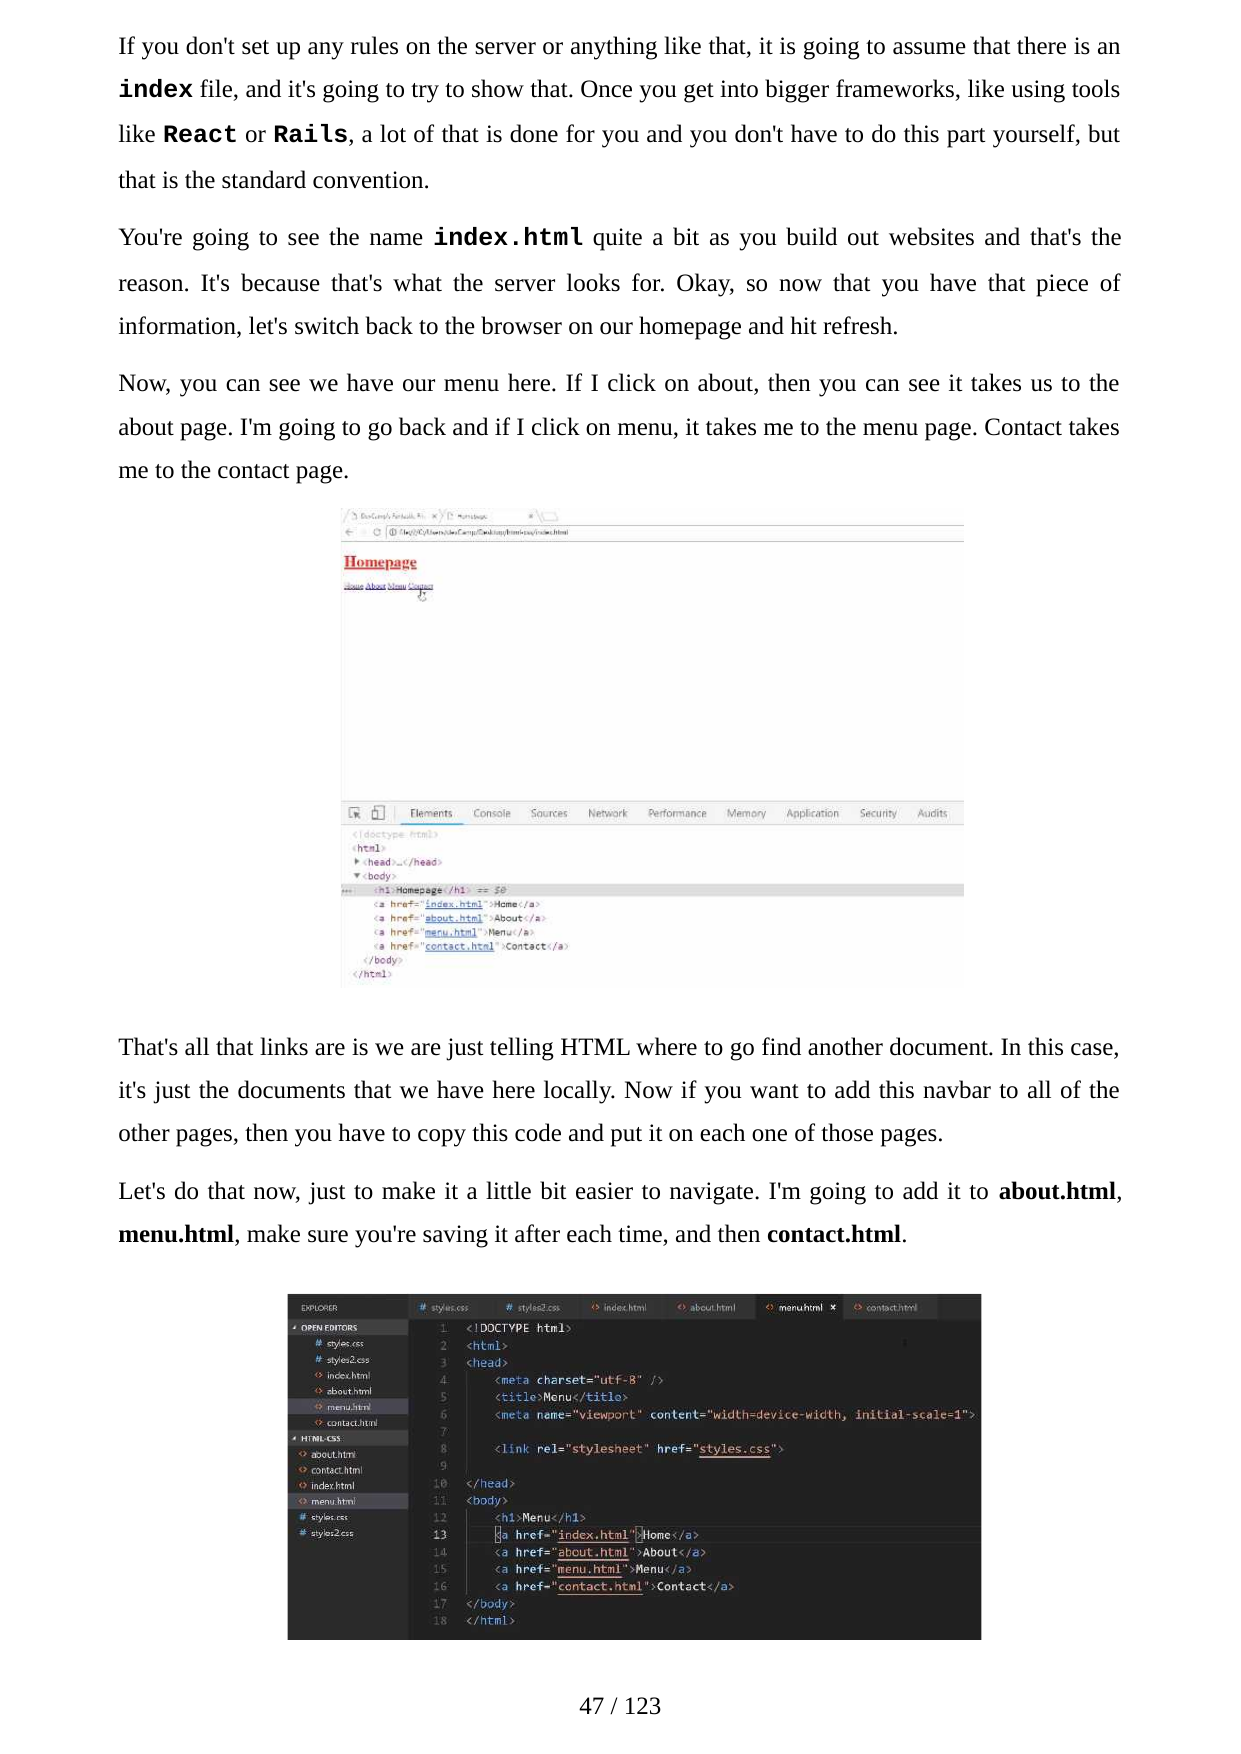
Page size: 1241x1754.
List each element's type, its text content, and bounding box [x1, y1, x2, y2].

picture [287, 1293, 982, 1640]
text Let's do that now, just to make it a little bit easier to navigate. I'm going to add it to about.html, menu.html, make sure you're saving it after each time, and then contact.html. [118, 1176, 1122, 1248]
text That's all that links are is we are just telling HTML where to go find another document. In this case, it's just the documents that we have here locally. Now if you want to add this navbar to all of the other pages, then you have to copy this code and put it on each one of those pages. [118, 1032, 1122, 1147]
text Now, you can see we have our menu here. If I click on about, then you can see it takes us to the about page. I'm going to go back and if I click on menu, it takes me to the menu page. Contact takes me to the contact page. [118, 368, 1122, 483]
text If you don't set up any rules on the server or anything like that, it is going to assume that there is an index file, and it's going to try to show that. Once you get into bigger frameworks, like using tools like React or Rails, a lot of that is done for you and you don't have to do this part yourself, but that is the standard convention. [118, 31, 1122, 193]
text You're going to see the name index.html quite a bit as you build out websites and that's the reason. It's because that's what the server looks for. Okay, so now that you have that piece of information, let's switch back to the browser on our homepage and hit refresh. [118, 222, 1122, 339]
picture [340, 508, 964, 988]
